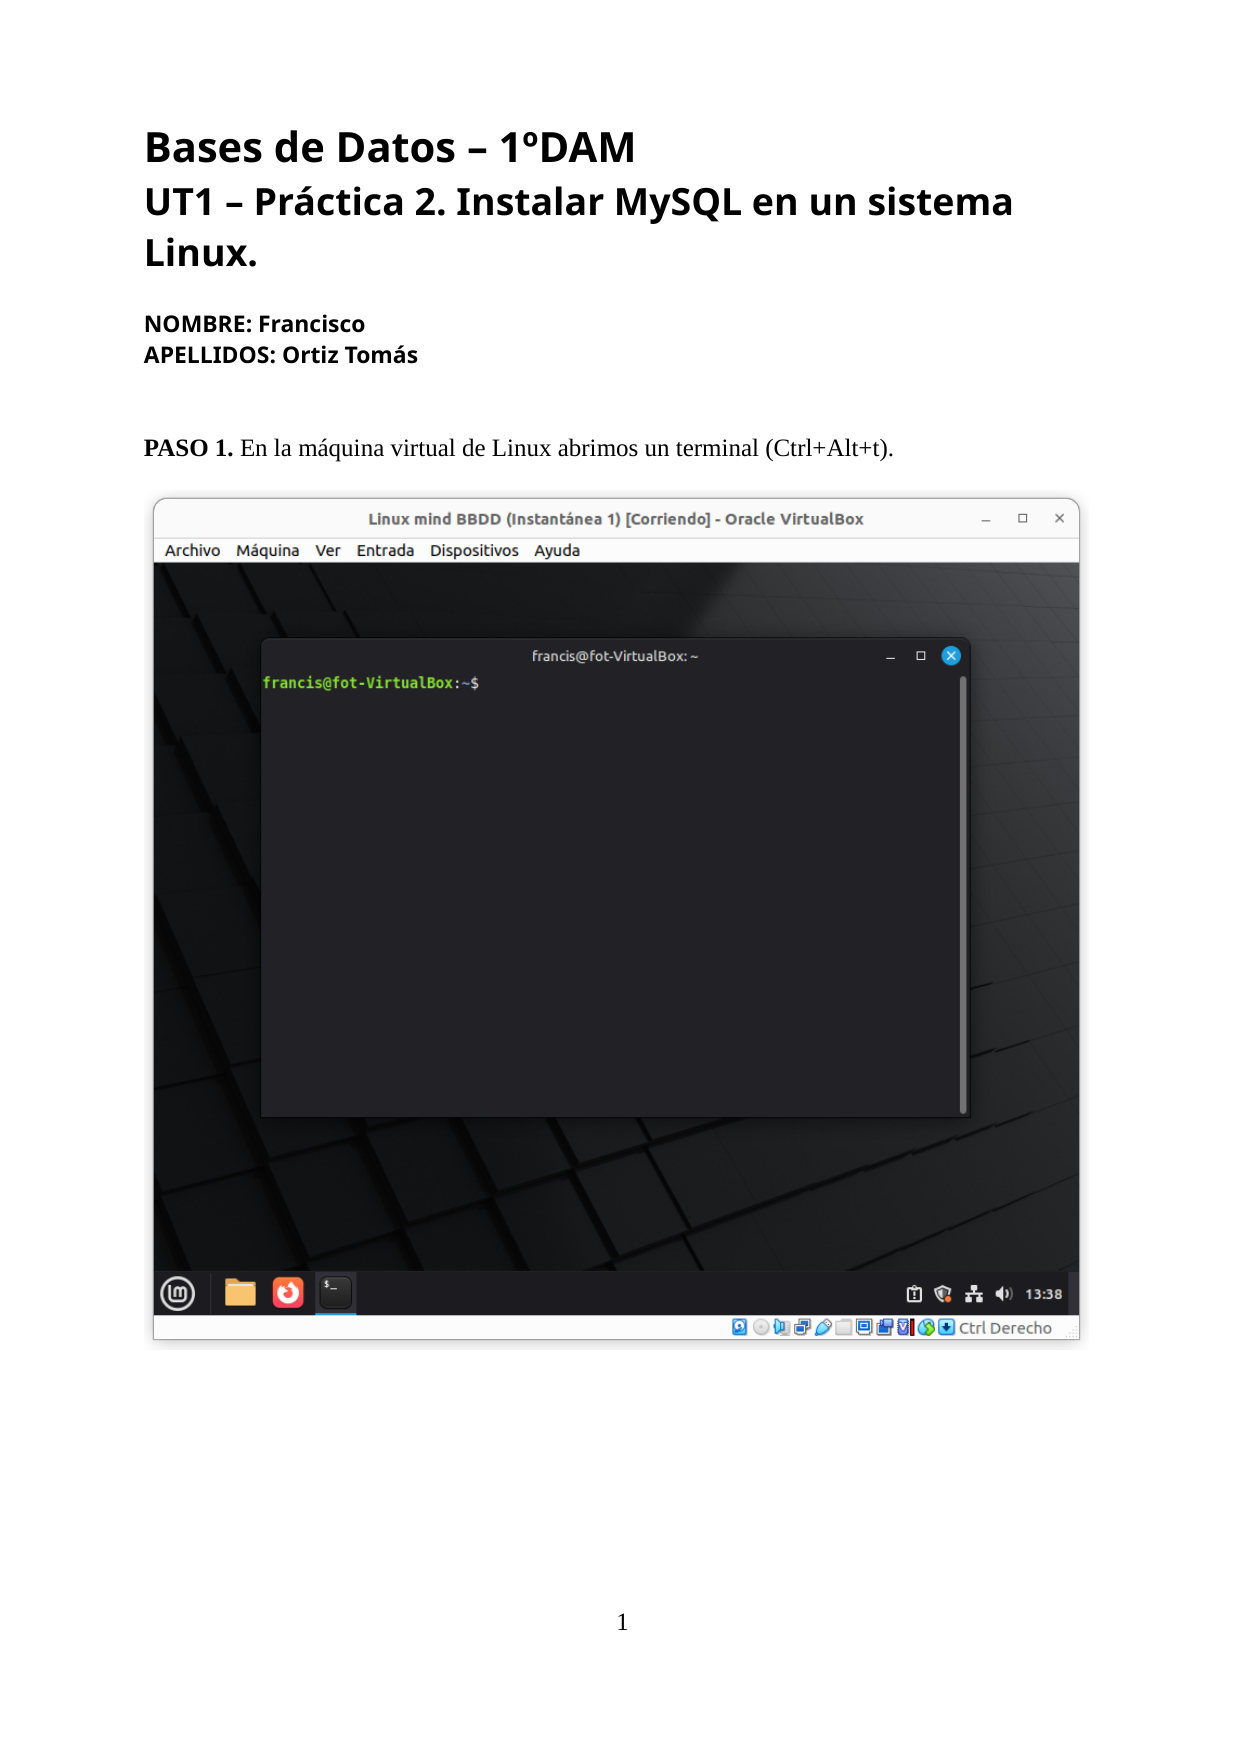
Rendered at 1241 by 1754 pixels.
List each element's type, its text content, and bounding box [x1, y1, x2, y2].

text Bases de Datos – 1ºDAM [144, 118, 1089, 175]
picture [143, 490, 1089, 1350]
text NOMBRE: Francisco APELLIDOS: Ortiz Tomás [144, 308, 1089, 371]
text UT1 – Práctica 2. Instalar MySQL en un sistema Linux. [144, 175, 1089, 277]
text PASO 1. En la máquina virtual de Linux abrimos un terminal (Ctrl+Alt+t). [144, 433, 1089, 462]
